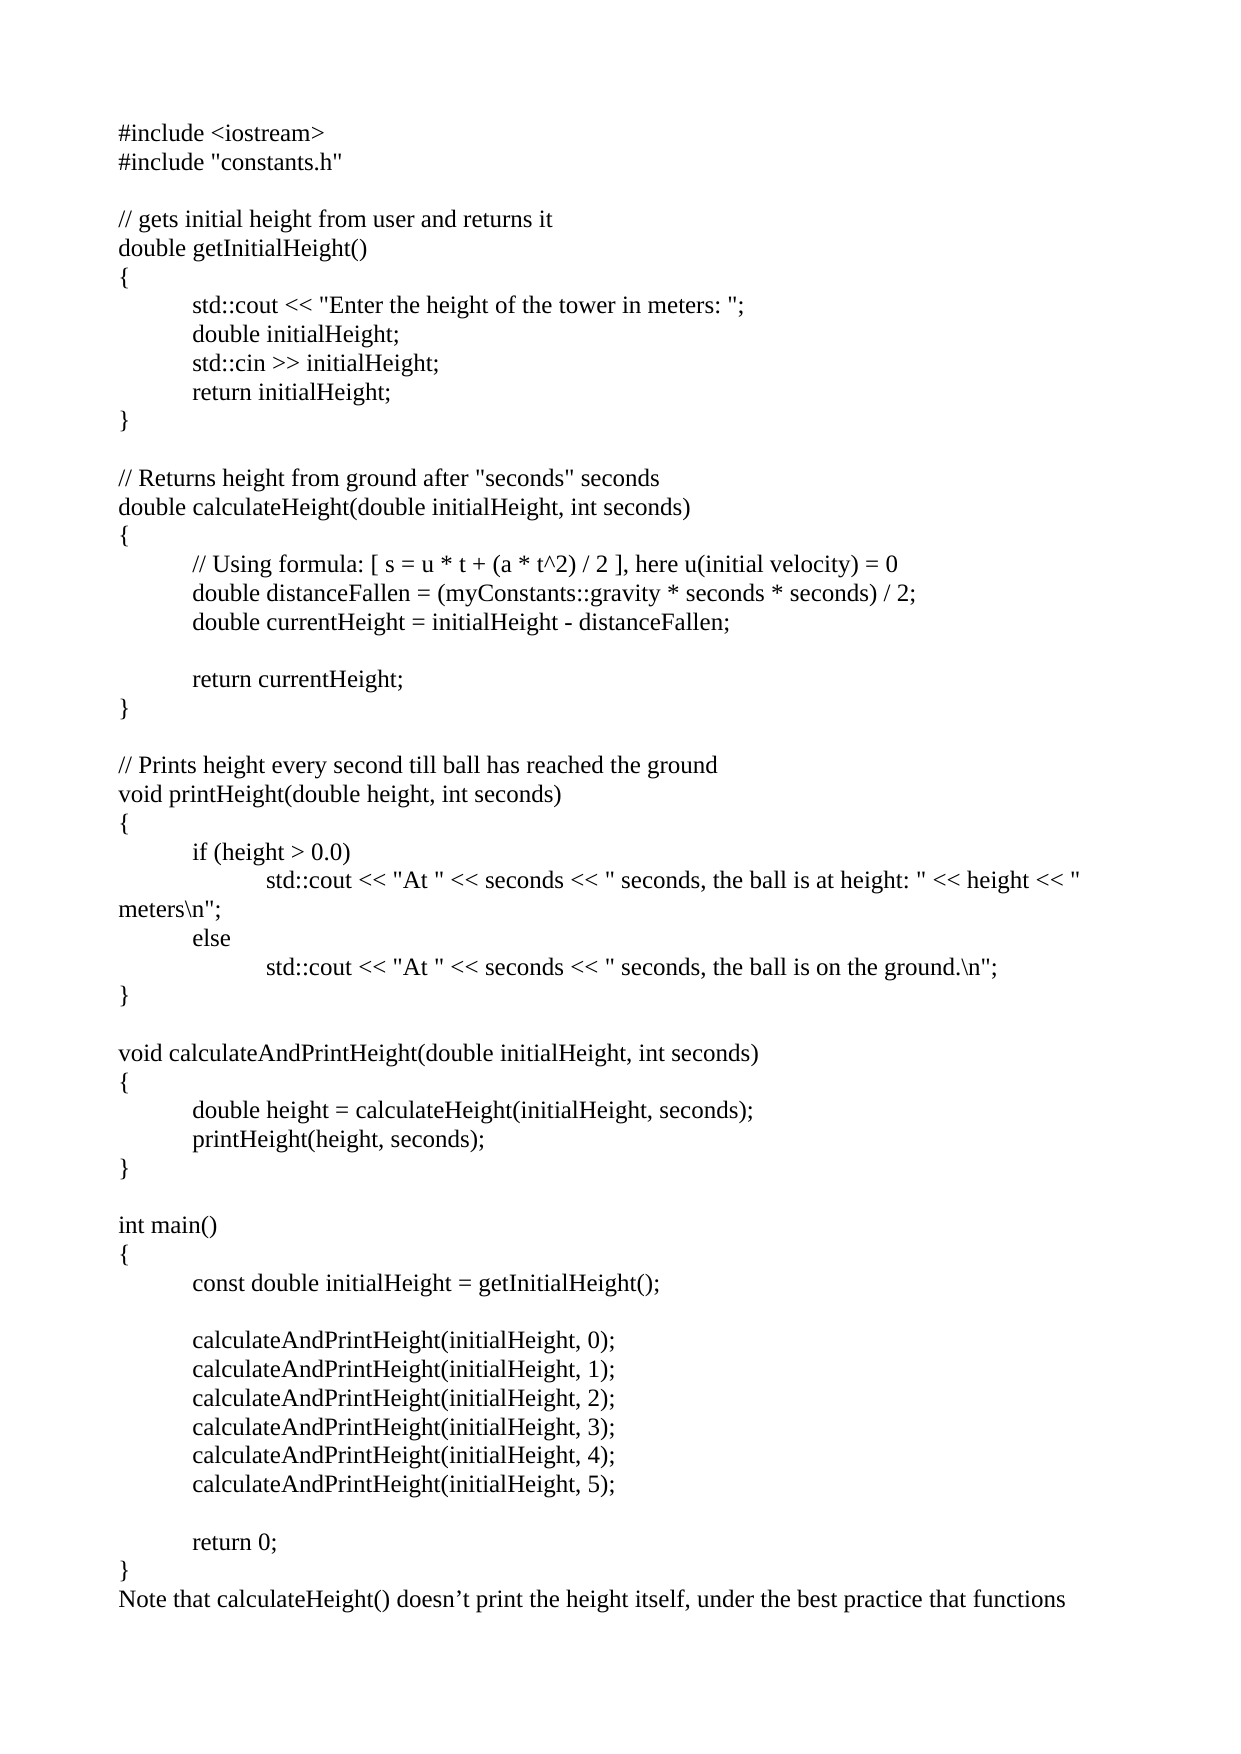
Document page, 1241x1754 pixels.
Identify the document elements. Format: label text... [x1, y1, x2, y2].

text } [118, 1556, 1122, 1584]
text double initialHeight; [118, 319, 1122, 348]
text std::cout << "At " << seconds << " seconds, the ball is on the ground.\n"; [118, 952, 1122, 981]
text double calculateHeight(double initialHeight, int seconds) [118, 492, 1122, 521]
text if (height > 0.0) [118, 837, 1122, 866]
text void printHeight(double height, int seconds) [118, 779, 1122, 808]
text { [118, 808, 1122, 837]
text return 0; [118, 1527, 1122, 1556]
text { [118, 1067, 1122, 1096]
text calculateAndPrintHeight(initialHeight, 0); [118, 1326, 1122, 1354]
text { [118, 521, 1122, 549]
text calculateAndPrintHeight(initialHeight, 1); [118, 1354, 1122, 1383]
text calculateAndPrintHeight(initialHeight, 4); [118, 1441, 1122, 1469]
text else [118, 923, 1122, 952]
text // gets initial height from user and returns it [118, 204, 1122, 233]
text { [118, 262, 1122, 291]
text calculateAndPrintHeight(initialHeight, 5); [118, 1469, 1122, 1498]
text const double initialHeight = getInitialHeight(); [118, 1268, 1122, 1297]
text return initialHeight; [118, 377, 1122, 406]
text int main() [118, 1211, 1122, 1239]
text return currentHeight; [118, 664, 1122, 693]
text } [118, 981, 1122, 1009]
text double distanceFallen = (myConstants::gravity * seconds * seconds) / 2; [118, 578, 1122, 607]
text double currentHeight = initialHeight - distanceFallen; [118, 607, 1122, 636]
text #include <iostream> [118, 118, 1122, 147]
text } [118, 406, 1122, 434]
text // Prints height every second till ball has reached the ground [118, 751, 1122, 779]
text } [118, 1153, 1122, 1182]
text printHeight(height, seconds); [118, 1124, 1122, 1153]
text std::cout << "Enter the height of the tower in meters: "; [118, 291, 1122, 319]
text std::cout << "At " << seconds << " seconds, the ball is at height: " << height << " meters\n"; [118, 866, 1122, 923]
text Note that calculateHeight() doesn’t print the height itself, under the best practice that functions [118, 1584, 1122, 1613]
text { [118, 1239, 1122, 1268]
text double getInitialHeight() [118, 233, 1122, 262]
text double height = calculateHeight(initialHeight, seconds); [118, 1096, 1122, 1124]
text #include "constants.h" [118, 147, 1122, 176]
text calculateAndPrintHeight(initialHeight, 3); [118, 1412, 1122, 1441]
text // Returns height from ground after "seconds" seconds [118, 463, 1122, 492]
text std::cin >> initialHeight; [118, 348, 1122, 377]
text calculateAndPrintHeight(initialHeight, 2); [118, 1383, 1122, 1412]
text void calculateAndPrintHeight(double initialHeight, int seconds) [118, 1038, 1122, 1067]
text // Using formula: [ s = u * t + (a * t^2) / 2 ], here u(initial velocity) = 0 [118, 549, 1122, 578]
text } [118, 693, 1122, 722]
